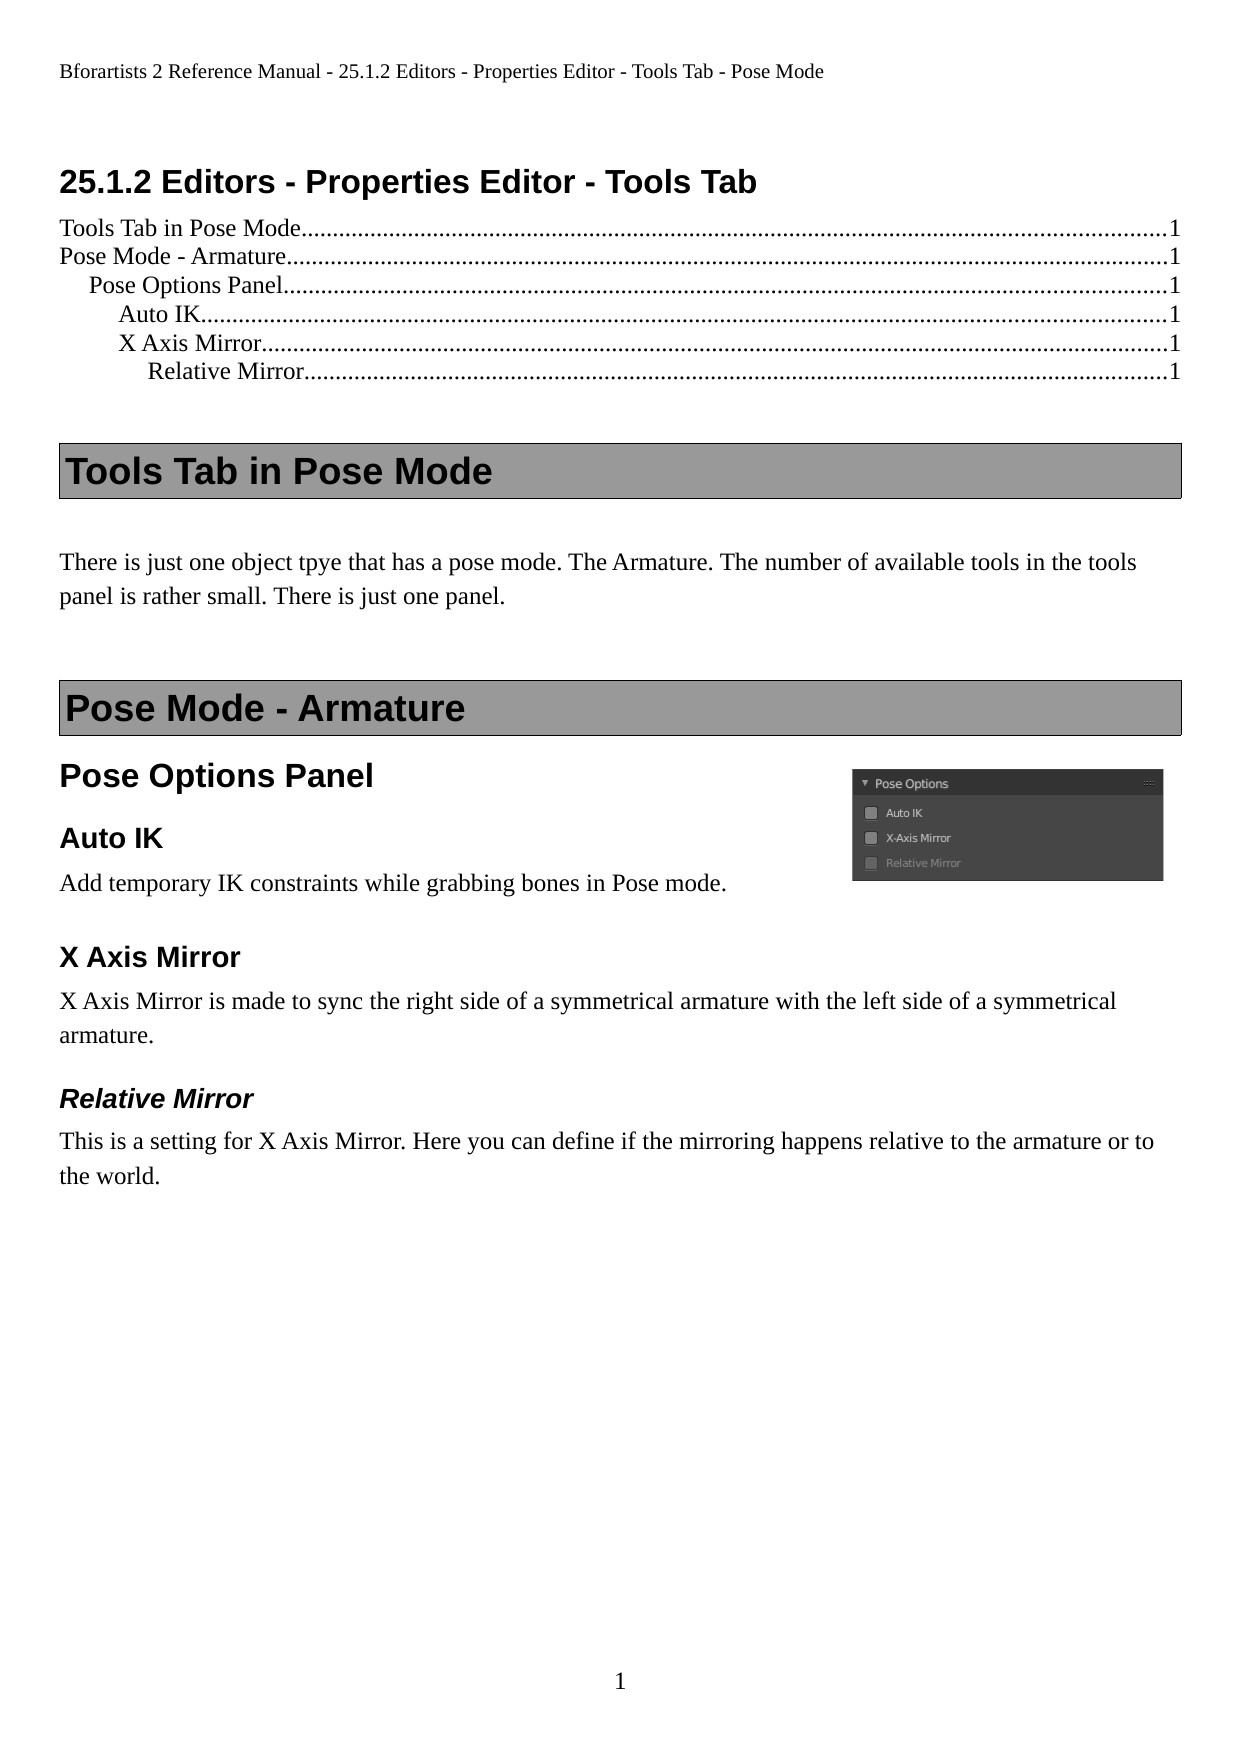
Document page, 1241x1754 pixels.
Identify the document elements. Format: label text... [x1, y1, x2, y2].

text X Axis Mirror 1 [118, 328, 1181, 356]
subtitle Auto IK [59, 821, 852, 855]
subtitle X Axis Mirror [59, 940, 1181, 973]
text X Axis Mirror is made to sync the right side of a symmetrical armature with the left side of a symmetrical armature. [59, 986, 1181, 1049]
subtitle Relative Mirror [59, 1082, 1181, 1114]
table_header Tools Tab in Pose Mode [60, 444, 1181, 498]
text Tools Tab in Pose Mode 1 [59, 213, 1181, 241]
subtitle Pose Options Panel [59, 756, 1181, 794]
text Auto IK 1 [118, 299, 1181, 328]
table_header Pose Mode - Armature [60, 681, 1181, 735]
text Pose Mode - Armature 1 [59, 241, 1181, 270]
subtitle 25.1.2 Editors - Properties Editor - Tools Tab [59, 162, 1181, 200]
text There is just one object tpye that has a pose mode. The Armature. The number of available tools in the tools panel is rather small. There is just one panel. [59, 547, 1181, 610]
text This is a setting for X Axis Mirror. Here you can define if the mirroring happens relative to the armature or to the world. [59, 1126, 1181, 1190]
picture [852, 769, 1164, 881]
subtitle [1164, 821, 1181, 855]
text Relative Mirror 1 [147, 356, 1181, 385]
text Pose Options Panel 1 [88, 270, 1181, 299]
text Add temporary IK constraints while grabbing bones in Pose mode. [59, 868, 1181, 896]
